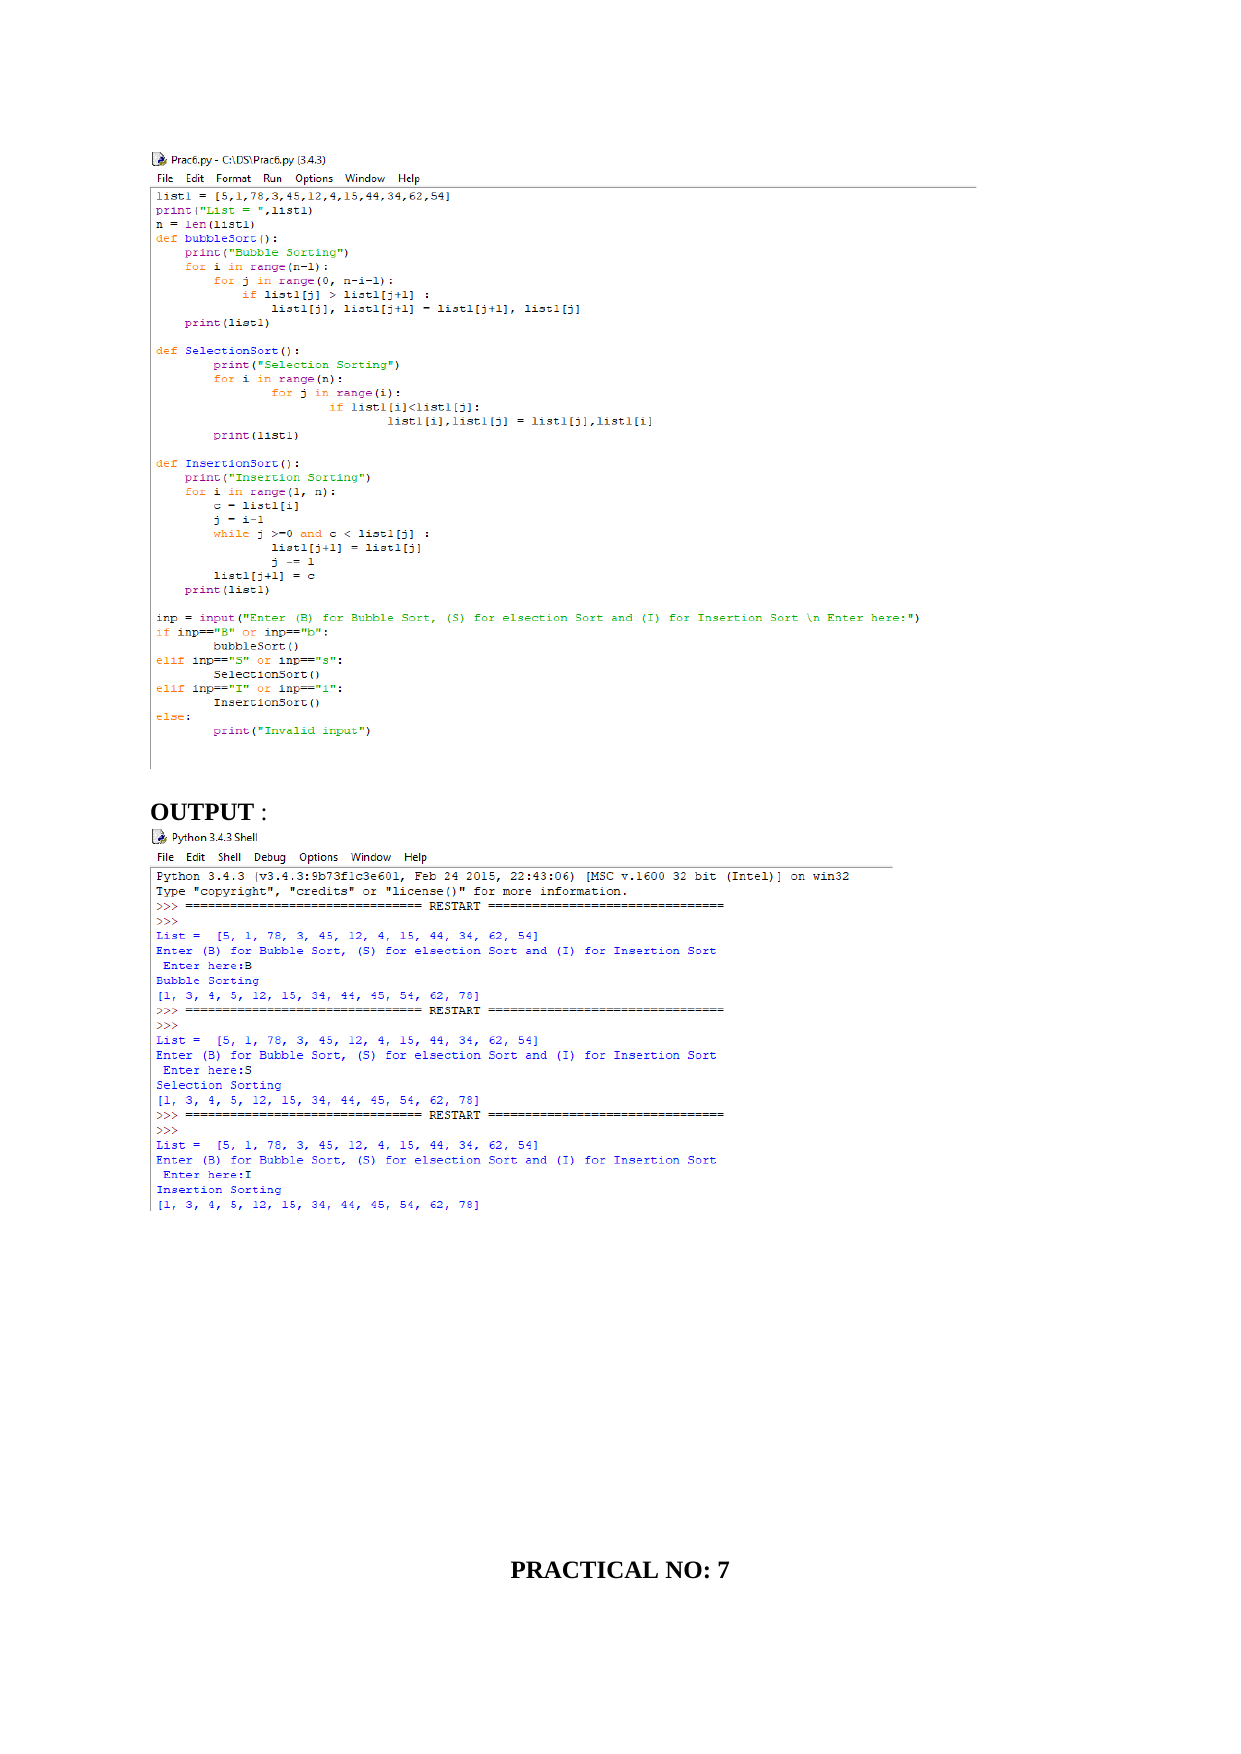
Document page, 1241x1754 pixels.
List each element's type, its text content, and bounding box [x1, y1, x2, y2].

text PRACTICAL NO: 7 [150, 1556, 1090, 1584]
picture [150, 150, 977, 769]
text OUTPUT : [150, 797, 1090, 826]
